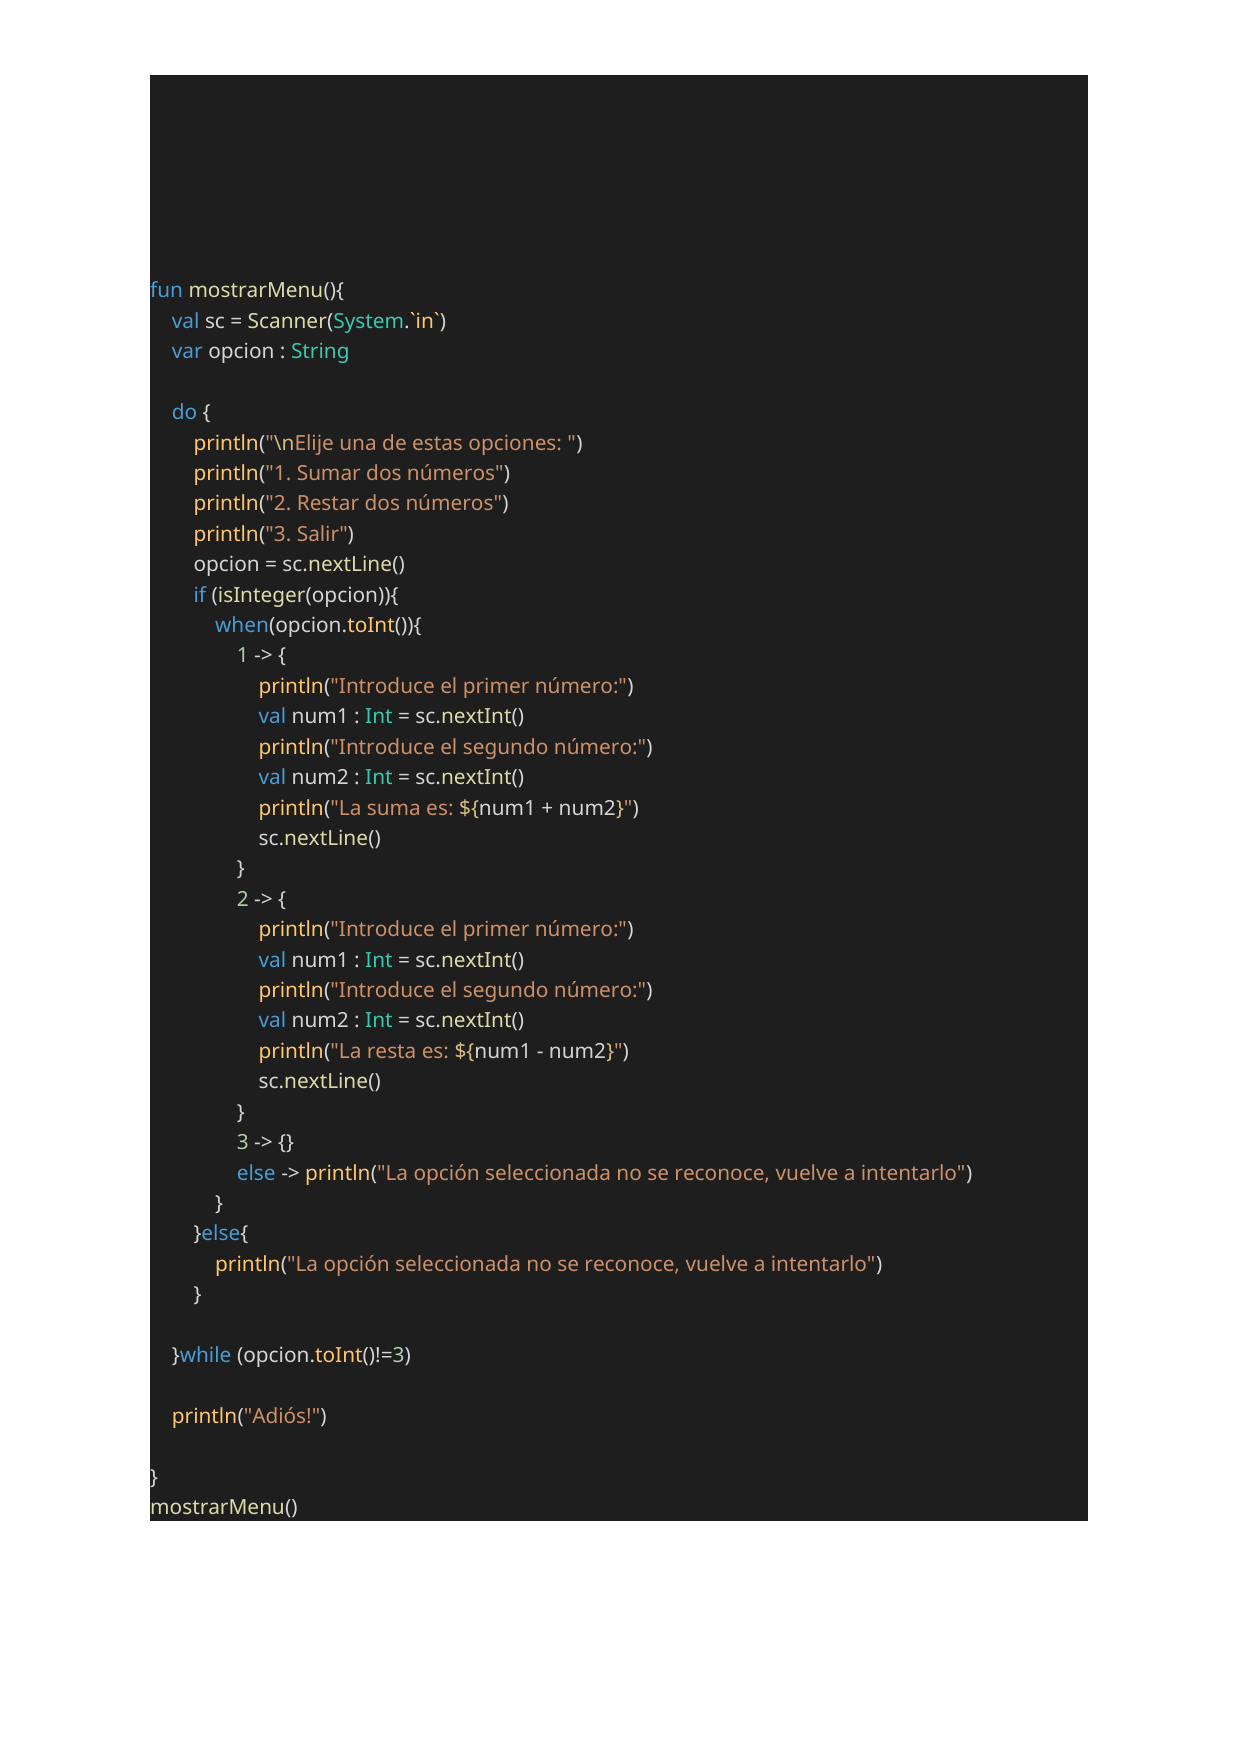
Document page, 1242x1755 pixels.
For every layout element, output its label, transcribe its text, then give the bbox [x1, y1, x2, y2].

text fun mostrarMenu(){ val sc = Scanner(System.`in`) var opcion : String do { println("\nElije una de estas opciones: ") println("1. Sumar dos números") println("2. Restar dos números") println("3. Salir") opcion = sc.nextLine() if (isInteger(opcion)){ when(opcion.toInt()){ 1 -> { println("Introduce el primer número:") val num1 : Int = sc.nextInt() println("Introduce el segundo número:") val num2 : Int = sc.nextInt() println("La suma es: ${num1 + num2}") sc.nextLine() } 2 -> { println("Introduce el primer número:") val num1 : Int = sc.nextInt() println("Introduce el segundo número:") val num2 : Int = sc.nextInt() println("La resta es: ${num1 - num2}") sc.nextLine() } 3 -> {} else -> println("La opción seleccionada no se reconoce, vuelve a intentarlo") } }else{ println("La opción seleccionada no se reconoce, vuelve a intentarlo") } }while (opcion.toInt()!=3) println("Adiós!") } mostrarMenu() [150, 215, 1088, 1521]
